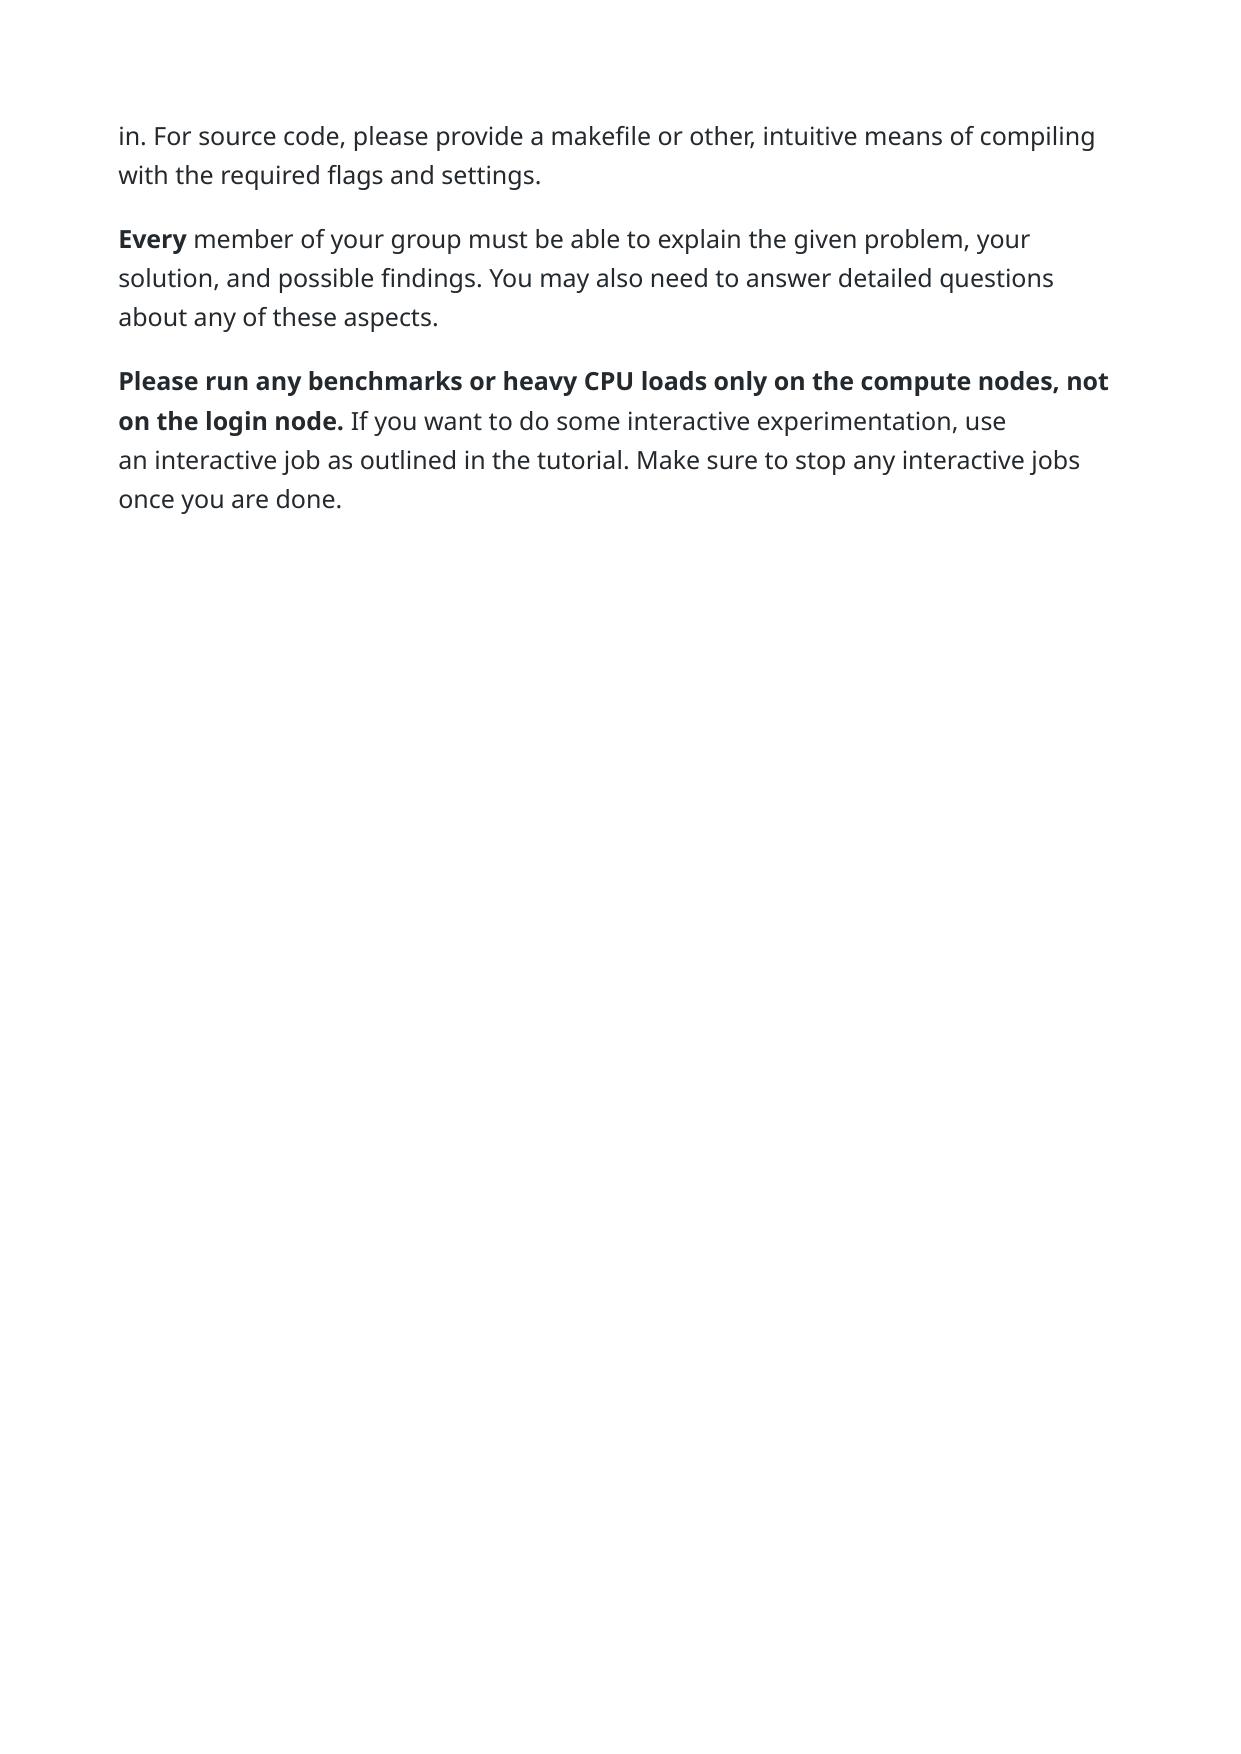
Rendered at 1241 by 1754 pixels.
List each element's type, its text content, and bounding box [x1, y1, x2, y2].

text in. For source code, please provide a makefile or other, intuitive means of compiling with the required flags and settings. [118, 118, 1122, 191]
text Every member of your group must be able to explain the given problem, your solution, and possible findings. You may also need to answer detailed questions about any of these aspects. [118, 221, 1122, 334]
text Please run any benchmarks or heavy CPU loads only on the compute nodes, not on the login node. If you want to do some interactive experimentation, use an interactive job as outlined in the tutorial. Make sure to stop any interactive jobs once you are done. [118, 364, 1122, 516]
